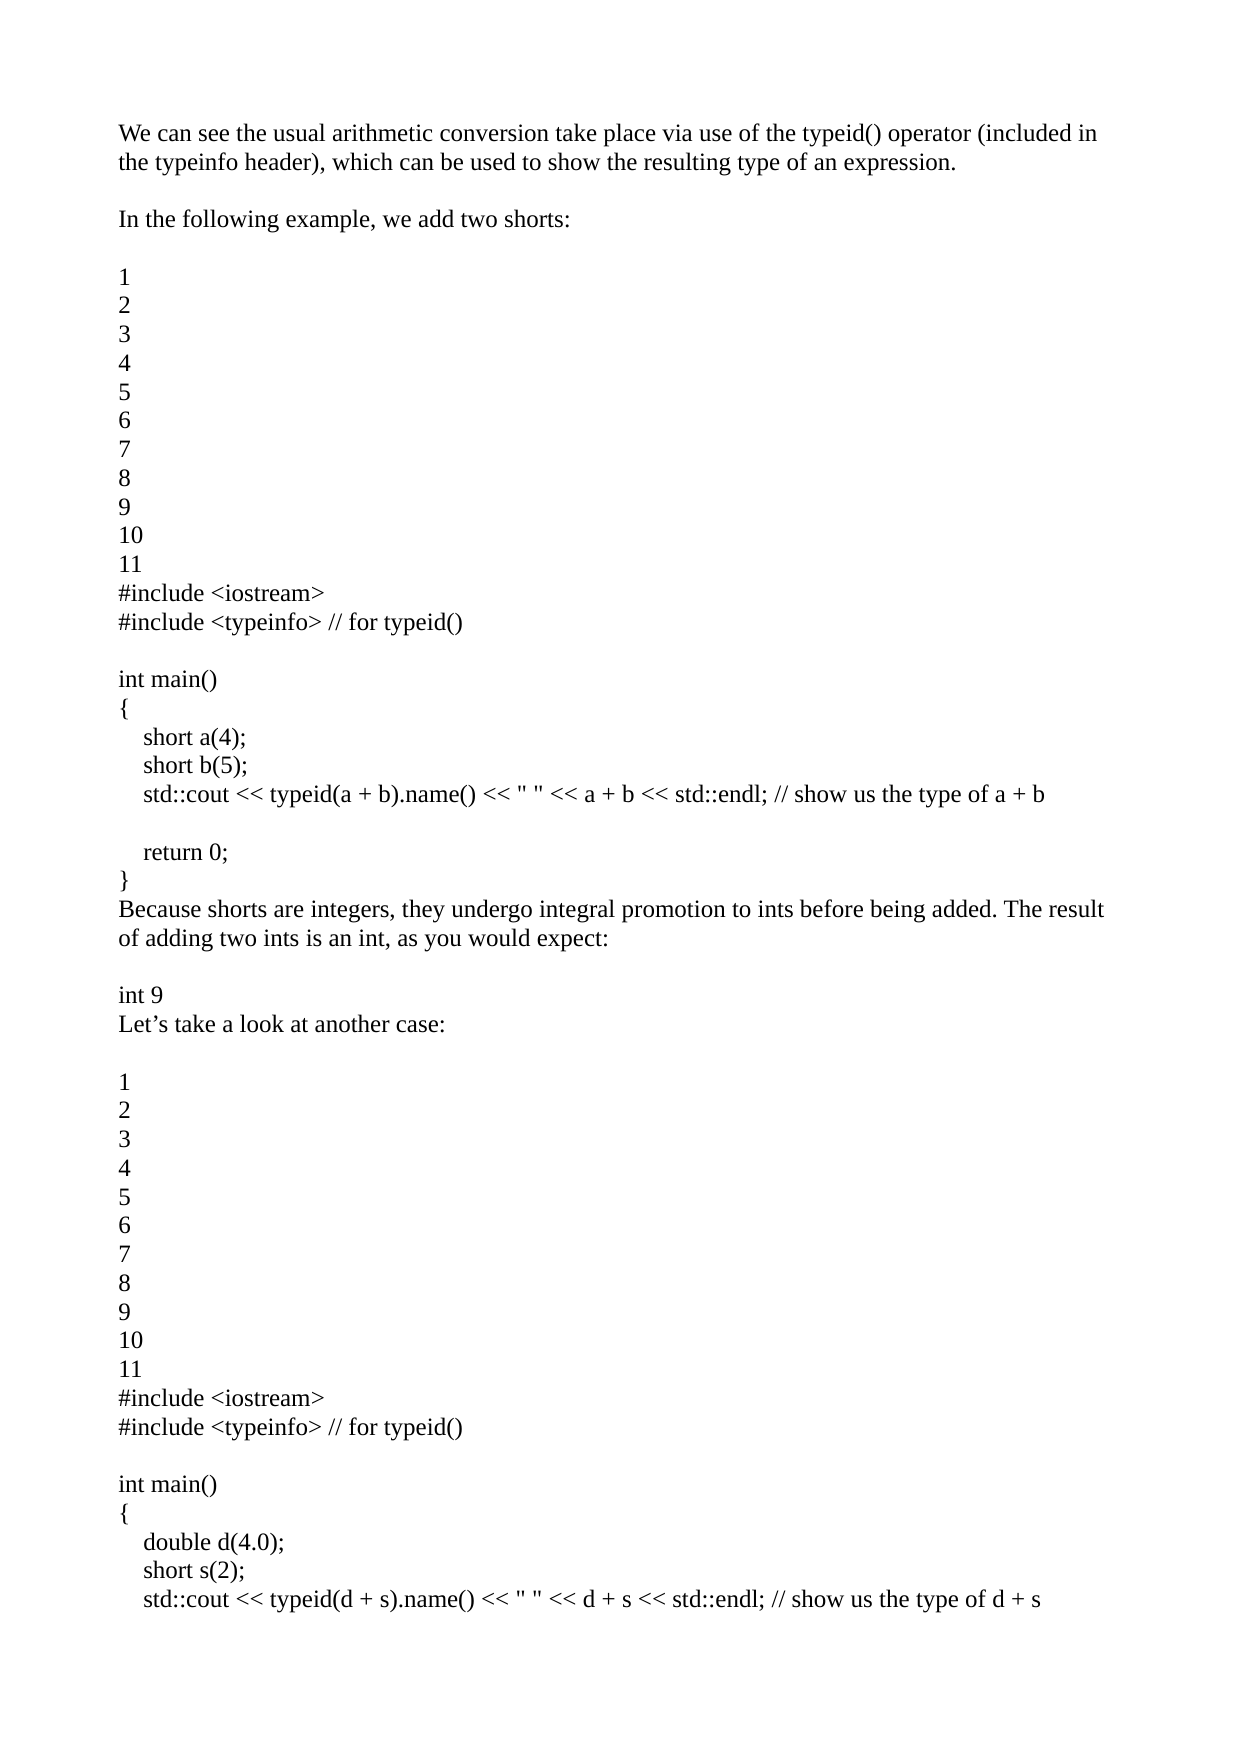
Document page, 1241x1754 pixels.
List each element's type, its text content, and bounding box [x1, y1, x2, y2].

text 9 [118, 1297, 1122, 1326]
text std::cout << typeid(d + s).name() << " " << d + s << std::endl; // show us the type of d + s [118, 1584, 1122, 1613]
text In the following example, we add two shorts: [118, 204, 1122, 233]
text Let’s take a look at another case: [118, 1009, 1122, 1038]
text 11 [118, 1354, 1122, 1383]
text 4 [118, 348, 1122, 377]
text { [118, 693, 1122, 722]
text 2 [118, 1096, 1122, 1124]
text 11 [118, 549, 1122, 578]
text 1 [118, 1067, 1122, 1096]
text 6 [118, 1211, 1122, 1239]
text std::cout << typeid(a + b).name() << " " << a + b << std::endl; // show us the type of a + b [118, 779, 1122, 808]
text 3 [118, 319, 1122, 348]
text 7 [118, 1239, 1122, 1268]
text double d(4.0); [118, 1527, 1122, 1556]
text 2 [118, 291, 1122, 319]
text 9 [118, 492, 1122, 521]
text #include <iostream> [118, 1383, 1122, 1412]
text 3 [118, 1124, 1122, 1153]
text 10 [118, 1326, 1122, 1354]
text 4 [118, 1153, 1122, 1182]
text 1 [118, 262, 1122, 291]
text int main() [118, 1469, 1122, 1498]
text short b(5); [118, 751, 1122, 779]
text int main() [118, 664, 1122, 693]
text short s(2); [118, 1556, 1122, 1584]
text #include <iostream> [118, 578, 1122, 607]
text We can see the usual arithmetic conversion take place via use of the typeid() operator (included in the typeinfo header), which can be used to show the resulting type of an expression. [118, 118, 1122, 176]
text short a(4); [118, 722, 1122, 751]
text #include <typeinfo> // for typeid() [118, 1412, 1122, 1441]
text int 9 [118, 981, 1122, 1009]
text #include <typeinfo> // for typeid() [118, 607, 1122, 636]
text } [118, 866, 1122, 894]
text Because shorts are integers, they undergo integral promotion to ints before being added. The result of adding two ints is an int, as you would expect: [118, 894, 1122, 952]
text { [118, 1498, 1122, 1527]
text 10 [118, 521, 1122, 549]
text 5 [118, 377, 1122, 406]
text 8 [118, 463, 1122, 492]
text return 0; [118, 837, 1122, 866]
text 7 [118, 434, 1122, 463]
text 5 [118, 1182, 1122, 1211]
text 6 [118, 406, 1122, 434]
text 8 [118, 1268, 1122, 1297]
